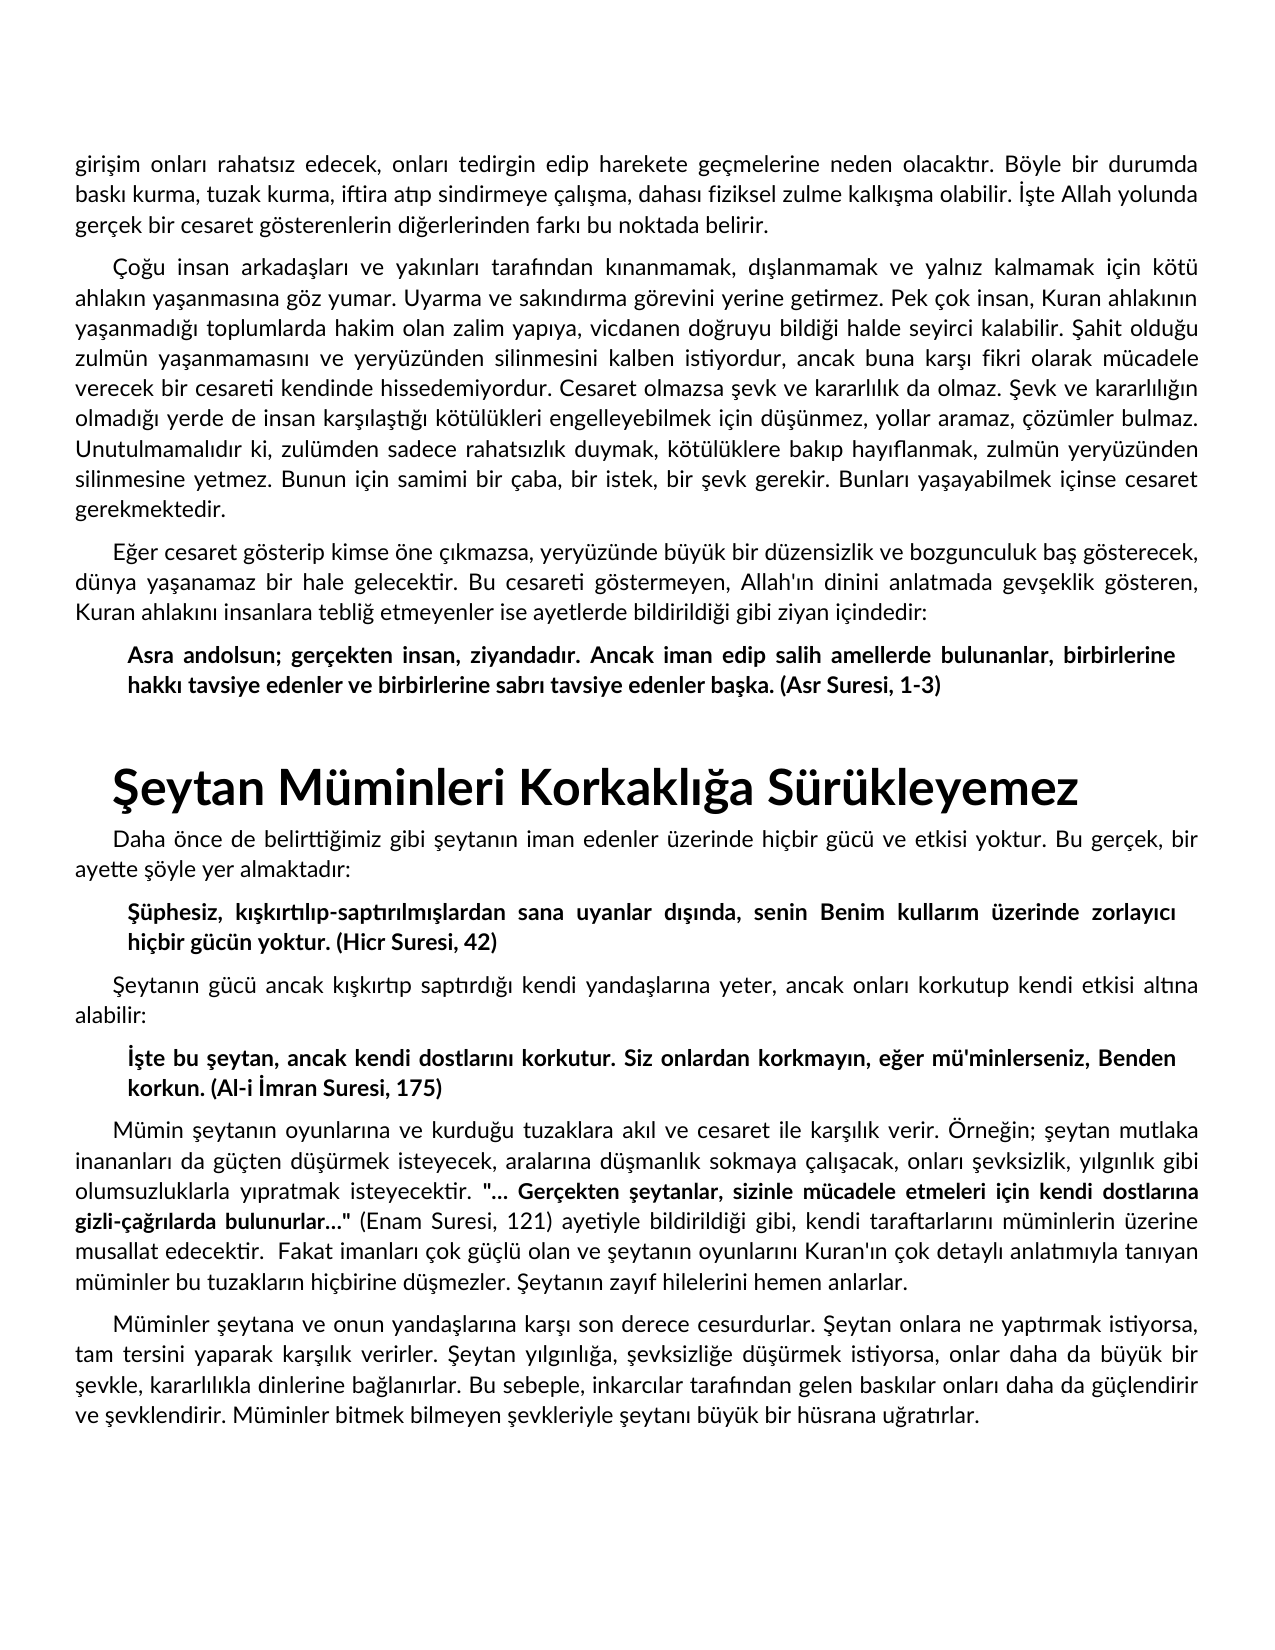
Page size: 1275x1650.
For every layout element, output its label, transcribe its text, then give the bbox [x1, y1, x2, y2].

text Müminler şeytana ve onun yandaşlarına karşı son derece cesurdurlar. Şeytan onlara ne yaptırmak istiyorsa, tam tersini yaparak karşılık verirler. Şeytan yılgınlığa, şevksizliğe düşürmek istiyorsa, onlar daha da büyük bir şevkle, kararlılıkla dinlerine bağlanırlar. Bu sebeple, inkarcılar tarafından gelen baskılar onları daha da güçlendirir ve şevklendirir. Müminler bitmek bilmeyen şevkleriyle şeytanı büyük bir hüsrana uğratırlar. [75, 1310, 1200, 1428]
text girişim onları rahatsız edecek, onları tedirgin edip harekete geçmelerine neden olacaktır. Böyle bir durumda baskı kurma, tuzak kurma, iftira atıp sindirmeye çalışma, dahası fiziksel zulme kalkışma olabilir. İşte Allah yolunda gerçek bir cesaret gösterenlerin diğerlerinden farkı bu noktada belirir. [75, 150, 1200, 238]
text Eğer cesaret gösterip kimse öne çıkmazsa, yeryüzünde büyük bir düzensizlik ve bozgunculuk baş gösterecek, dünya yaşanamaz bir hale gelecektir. Bu cesareti göstermeyen, Allah'ın dinini anlatmada gevşeklik gösteren, Kuran ahlakını insanlara tebliğ etmeyenler ise ayetlerde bildirildiği gibi ziyan içindedir: [75, 537, 1200, 625]
text Mümin şeytanın oyunlarına ve kurduğu tuzaklara akıl ve cesaret ile karşılık verir. Örneğin; şeytan mutlaka inananları da güçten düşürmek isteyecek, aralarına düşmanlık sokmaya çalışacak, onları şevksizlik, yılgınlık gibi olumsuzluklarla yıpratmak isteyecektir. "… Gerçekten şeytanlar, sizinle mücadele etmeleri için kendi dostlarına gizli-çağrılarda bulunurlar…" (Enam Suresi, 121) ayetiyle bildirildiği gibi, kendi taraftarlarını müminlerin üzerine musallat edecektir. Fakat imanları çok güçlü olan ve şeytanın oyunlarını Kuran'ın çok detaylı anlatımıyla tanıyan müminler bu tuzakların hiçbirine düşmezler. Şeytanın zayıf hilelerini hemen anlarlar. [75, 1116, 1200, 1295]
subtitle Şeytan Müminleri Korkaklığa Sürükleyemez [112, 756, 1200, 816]
text Şeytanın gücü ancak kışkırtıp saptırdığı kendi yandaşlarına yeter, ancak onları korkutup kendi etkisi altına alabilir: [75, 970, 1200, 1028]
text İşte bu şeytan, ancak kendi dostlarını korkutur. Siz onlardan korkmayın, eğer mü'minlerseniz, Benden korkun. (Al-i İmran Suresi, 175) [127, 1043, 1177, 1101]
text Daha önce de belirttiğimiz gibi şeytanın iman edenler üzerinde hiçbir gücü ve etkisi yoktur. Bu gerçek, bir ayette şöyle yer almaktadır: [75, 824, 1200, 882]
text Şüphesiz, kışkırtılıp-saptırılmışlardan sana uyanlar dışında, senin Benim kullarım üzerinde zorlayıcı hiçbir gücün yoktur. (Hicr Suresi, 42) [127, 897, 1177, 955]
text Asra andolsun; gerçekten insan, ziyandadır. Ancak iman edip salih amellerde bulunanlar, birbirlerine hakkı tavsiye edenler ve birbirlerine sabrı tavsiye edenler başka. (Asr Suresi, 1-3) [127, 641, 1177, 698]
text Çoğu insan arkadaşları ve yakınları tarafından kınanmamak, dışlanmamak ve yalnız kalmamak için kötü ahlakın yaşanmasına göz yumar. Uyarma ve sakındırma görevini yerine getirmez. Pek çok insan, Kuran ahlakının yaşanmadığı toplumlarda hakim olan zalim yapıya, vicdanen doğruyu bildiği halde seyirci kalabilir. Şahit olduğu zulmün yaşanmamasını ve yeryüzünden silinmesini kalben istiyordur, ancak buna karşı fikri olarak mücadele verecek bir cesareti kendinde hissedemiyordur. Cesaret olmazsa şevk ve kararlılık da olmaz. Şevk ve kararlılığın olmadığı yerde de insan karşılaştığı kötülükleri engelleyebilmek için düşünmez, yollar aramaz, çözümler bulmaz. Unutulmamalıdır ki, zulümden sadece rahatsızlık duymak, kötülüklere bakıp hayıflanmak, zulmün yeryüzünden silinmesine yetmez. Bunun için samimi bir çaba, bir istek, bir şevk gerekir. Bunları yaşayabilmek içinse cesaret gerekmektedir. [75, 253, 1200, 522]
